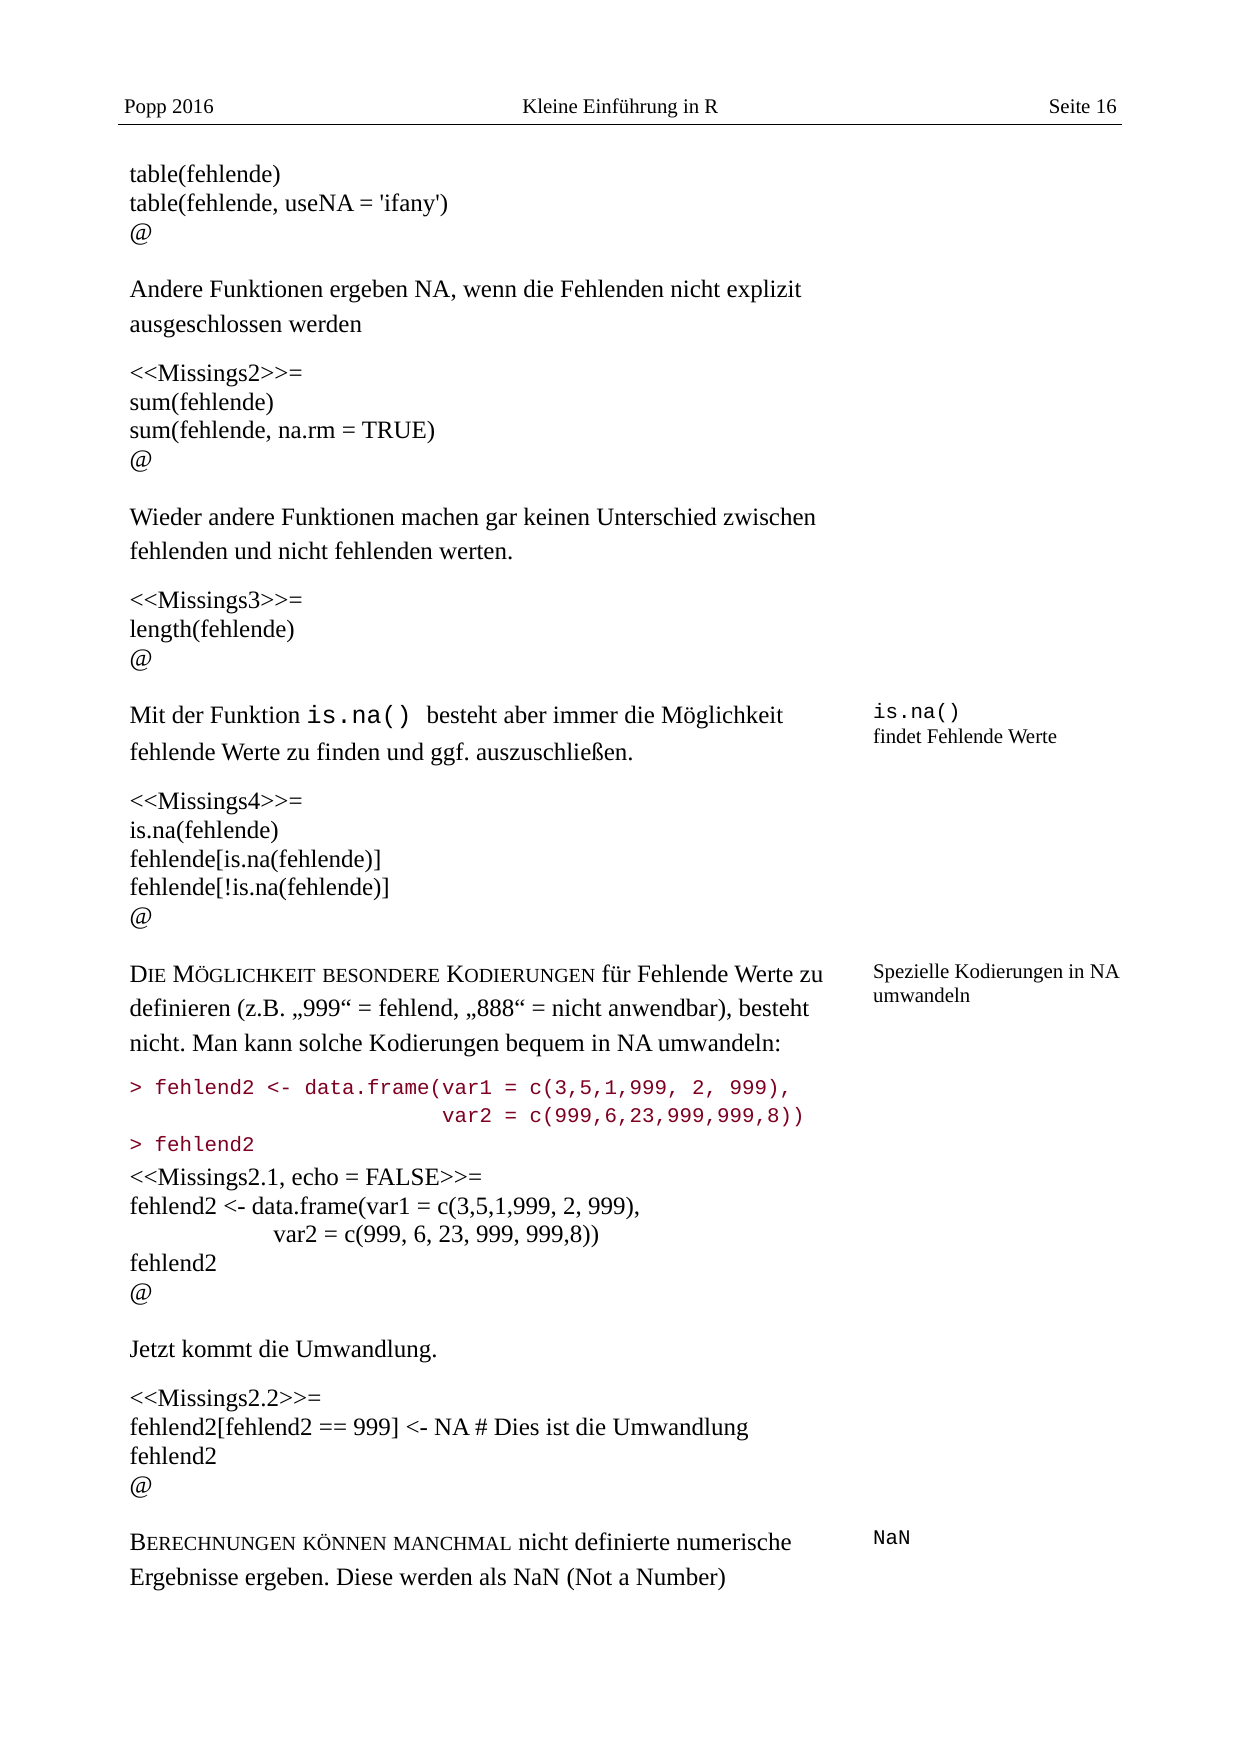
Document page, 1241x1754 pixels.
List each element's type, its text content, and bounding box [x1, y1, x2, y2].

table_header table(fehlende) table(fehlende, useNA = 'ifany') @ [129, 159, 855, 274]
table_cell [855, 502, 1123, 701]
table_cell is.na() findet Fehlende Werte [855, 701, 1123, 959]
table_header [855, 159, 1123, 274]
table_cell Andere Funktionen ergeben NA, wenn die Fehlenden nicht explizit ausgeschlossen werden <<Missings2>>= sum(fehlende) sum(fehlende, na.rm = TRUE) @ [129, 274, 855, 502]
table_cell Berechnungen können manchmal nicht definierte numerische Ergebnisse ergeben. Diese werden als NaN (Not a Number) [129, 1527, 855, 1591]
table_cell Spezielle Kodierungen in NA umwandeln [855, 959, 1123, 1527]
table_cell Die Möglichkeit besondere Kodierungen für Fehlende Werte zu definieren (z.B. „999“ = fehlend, „888“ = nicht anwendbar), besteht nicht. Man kann solche Kodierungen bequem in NA umwandeln: > fehlend2 <- data.frame(var1 = c(3,5,1,999, 2, 999), var2 = c(999,6,23,999,999,8)) > fehlend2 <<Missings2.1, echo = FALSE>>= fehlend2 <- data.frame(var1 = c(3,5,1,999, 2, 999), var2 = c(999, 6, 23, 999, 999,8)) fehlend2 @ Jetzt kommt die Umwandlung. <<Missings2.2>>= fehlend2[fehlend2 == 999] <- NA # Dies ist die Umwandlung fehlend2 @ [129, 959, 855, 1527]
table_cell [855, 274, 1123, 502]
table_cell NaN [855, 1527, 1123, 1591]
table_cell Mit der Funktion is.na() besteht aber immer die Möglichkeit fehlende Werte zu finden und ggf. auszuschließen. <<Missings4>>= is.na(fehlende) fehlende[is.na(fehlende)] fehlende[!is.na(fehlende)] @ [129, 701, 855, 959]
table_cell Wieder andere Funktionen machen gar keinen Unterschied zwischen fehlenden und nicht fehlenden werten. <<Missings3>>= length(fehlende) @ [129, 502, 855, 701]
